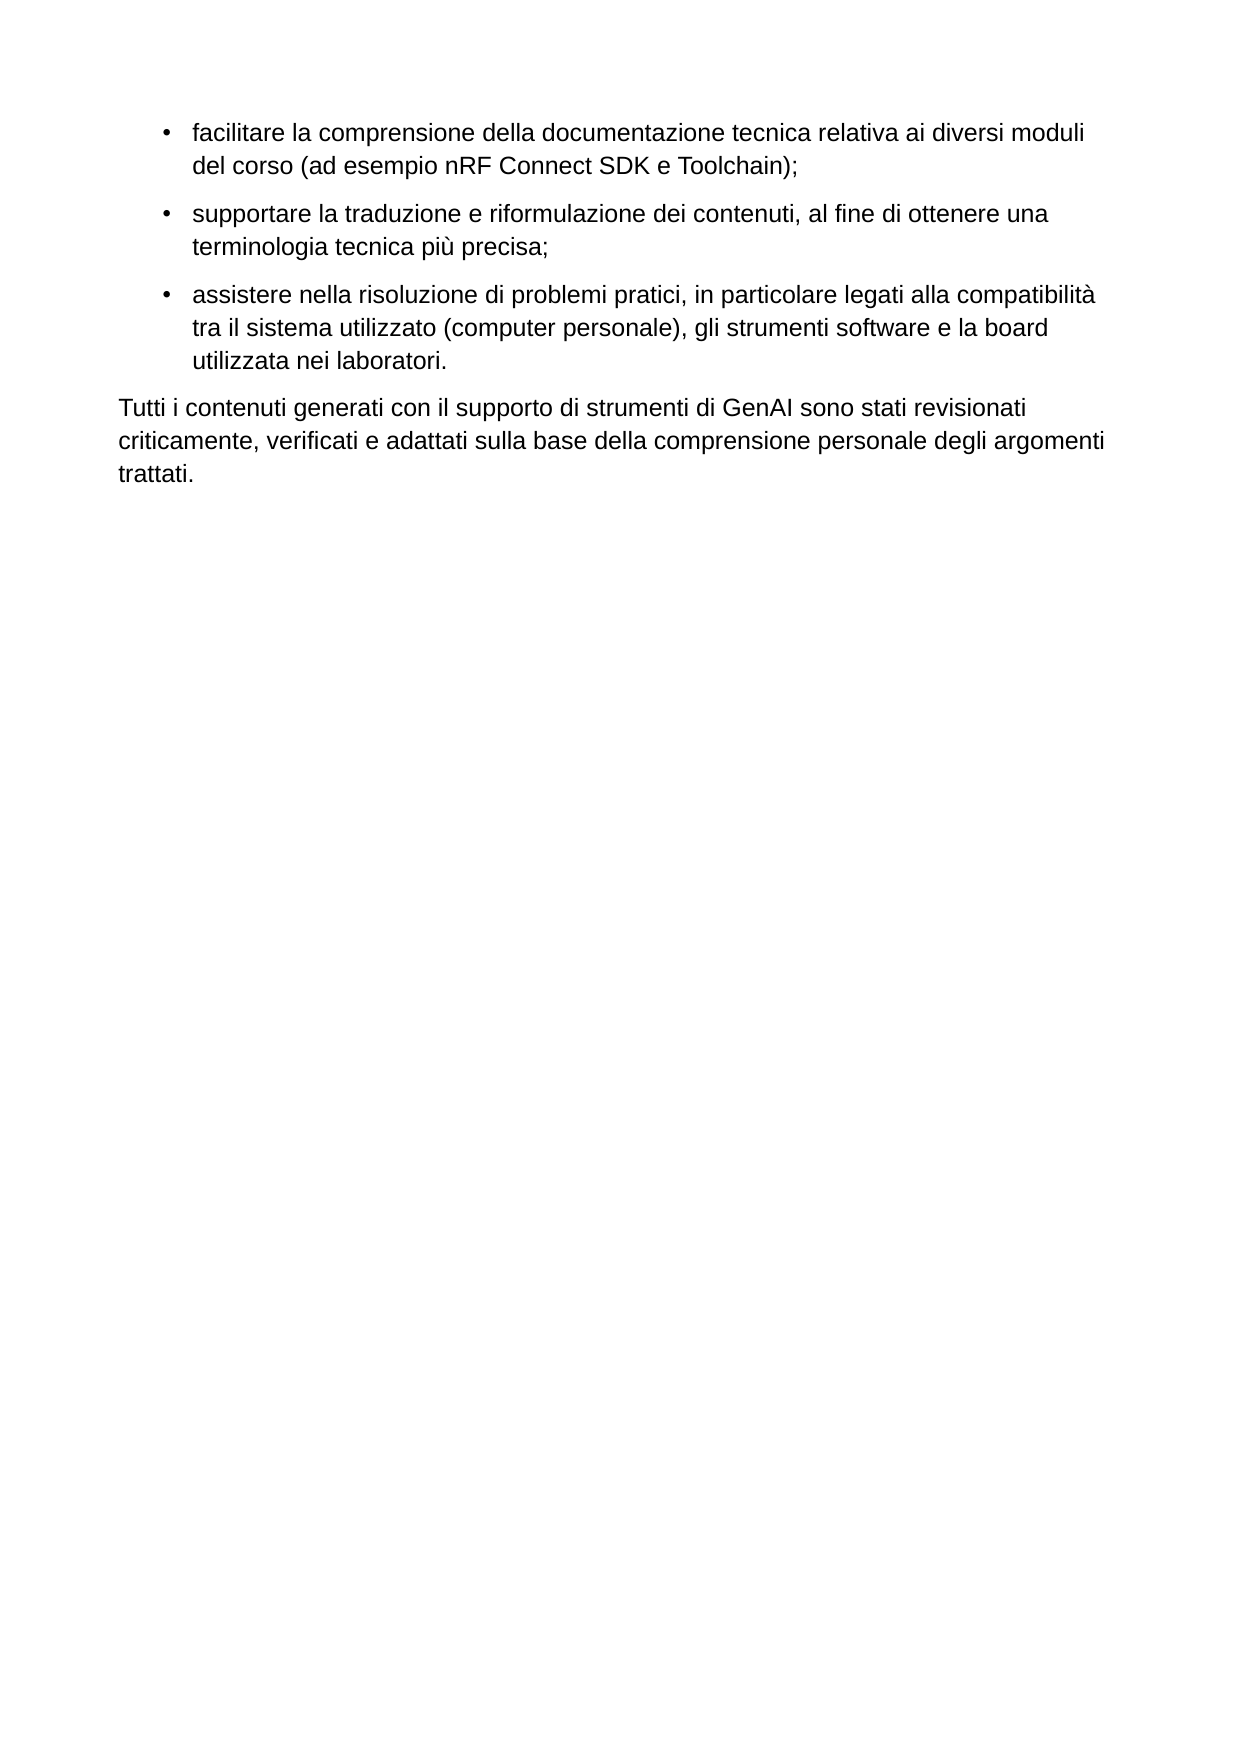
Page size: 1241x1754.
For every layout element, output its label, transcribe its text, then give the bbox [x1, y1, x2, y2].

list assistere nella risoluzione di problemi pratici, in particolare legati alla compatibilità tra il sistema utilizzato (computer personale), gli strumenti software e la board utilizzata nei laboratori. [162, 279, 1122, 374]
list supportare la traduzione e riformulazione dei contenuti, al fine di ottenere una terminologia tecnica più precisa; [162, 199, 1122, 261]
list facilitare la comprensione della documentazione tecnica relativa ai diversi moduli del corso (ad esempio nRF Connect SDK e Toolchain); [162, 118, 1122, 180]
text Tutti i contenuti generati con il supporto di strumenti di GenAI sono stati revisionati criticamente, verificati e adattati sulla base della comprensione personale degli argomenti trattati. [118, 393, 1122, 488]
